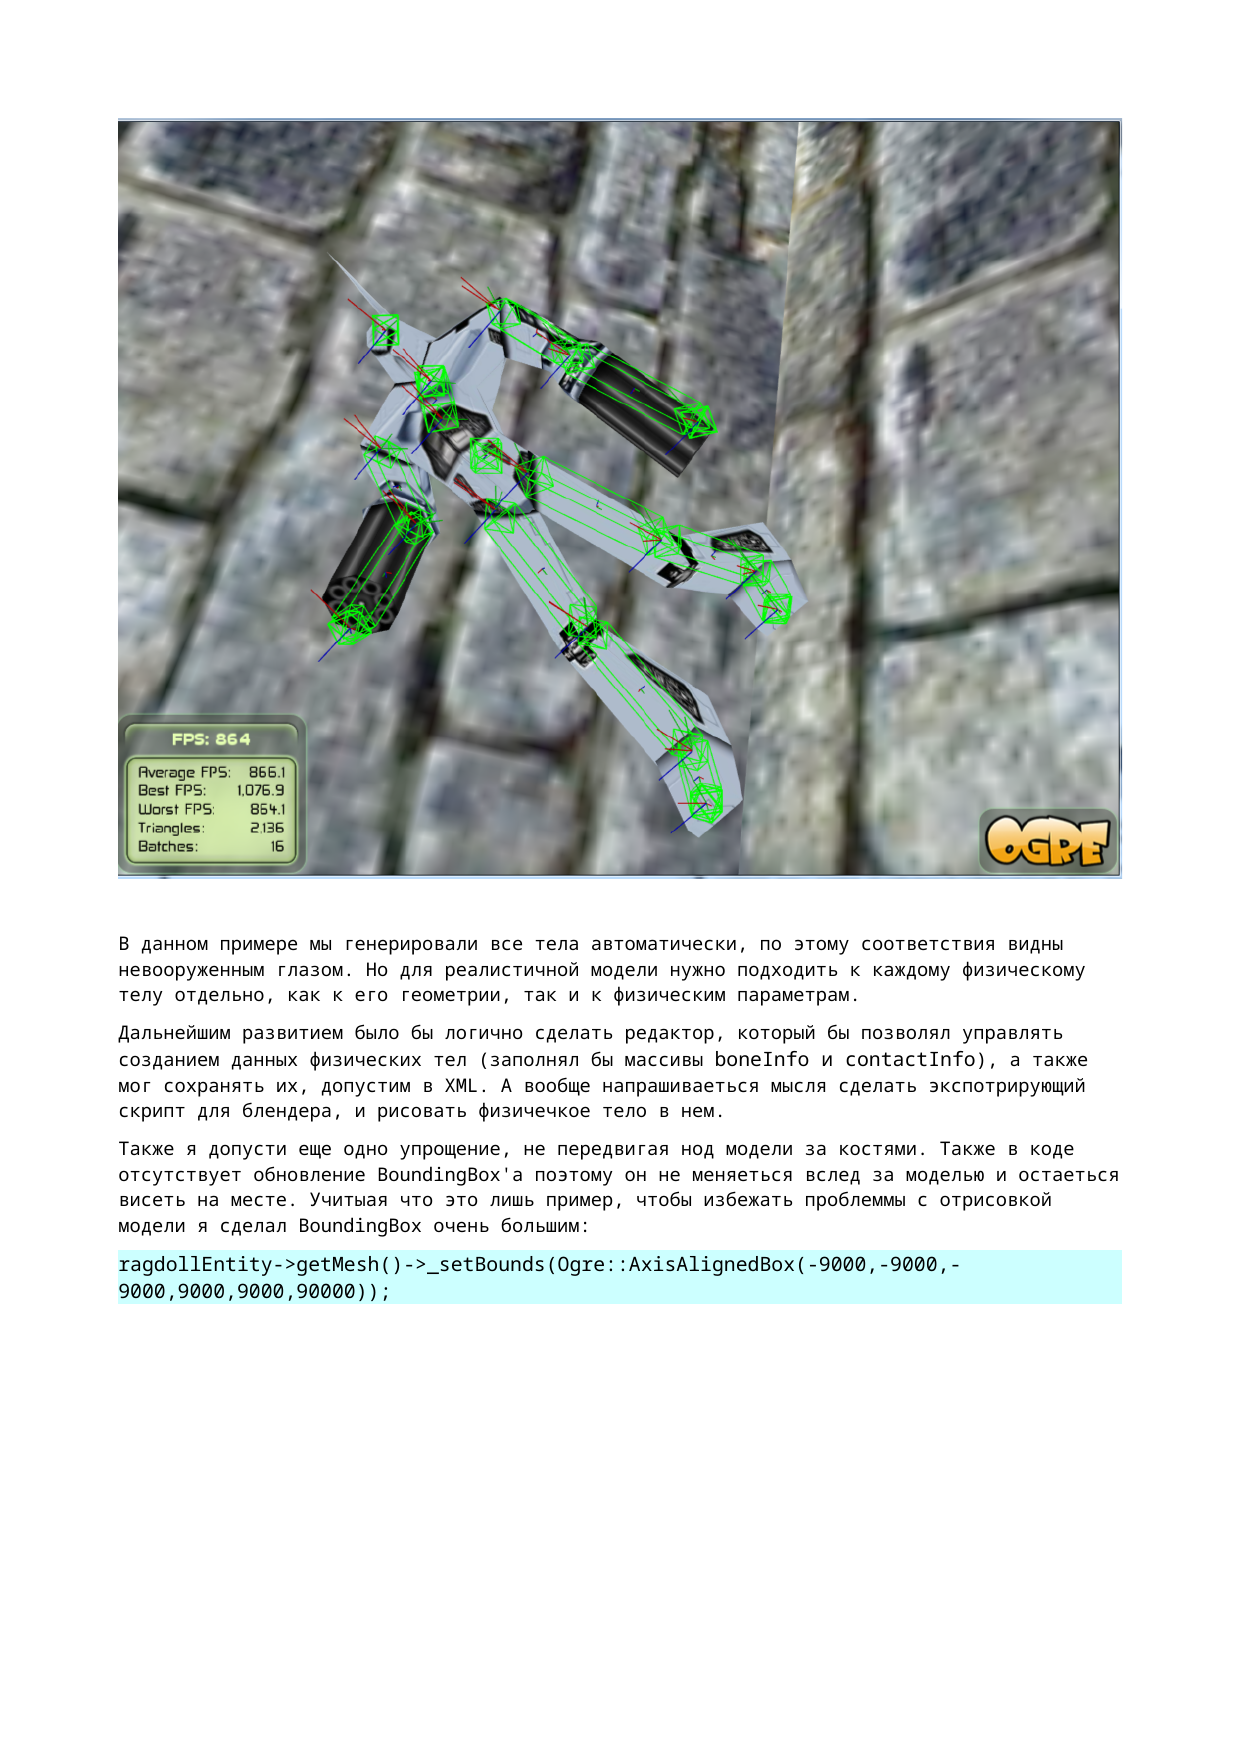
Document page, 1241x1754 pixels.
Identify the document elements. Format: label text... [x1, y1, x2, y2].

picture [118, 118, 1123, 879]
text ragdollEntity->getMesh()->_setBounds(Ogre::AxisAlignedBox(-9000,-9000,-9000,9000,9000,90000)); [118, 1250, 1122, 1304]
text Дальнейшим развитием было бы логично сделать редактор, который бы позволял управлять созданием данных физических тел (заполнял бы массивы boneInfo и contactInfo), а также мог сохранять их, допустим в XML. А вообще напрашиваеться мысля сделать экспотрирующий скрипт для блендера, и рисовать физичечкое тело в нем. [118, 1019, 1122, 1123]
text Также я допусти еще одно упрощение, не передвигая нод модели за костями. Также в коде отсутствует обновление BoundingBox'a поэтому он не меняеться вслед за моделью и остаеться висеть на месте. Учитыая что это лишь пример, чтобы избежать проблеммы с отрисовкой модели я сделал BoundingBox очень большим: [118, 1136, 1122, 1238]
text В данном примере мы генерировали все тела автоматически, по этому соответствия видны невооруженным глазом. Но для реалистичной модели нужно подходить к каждому физическому телу отдельно, как к его геометрии, так и к физическим параметрам. [118, 931, 1122, 1007]
